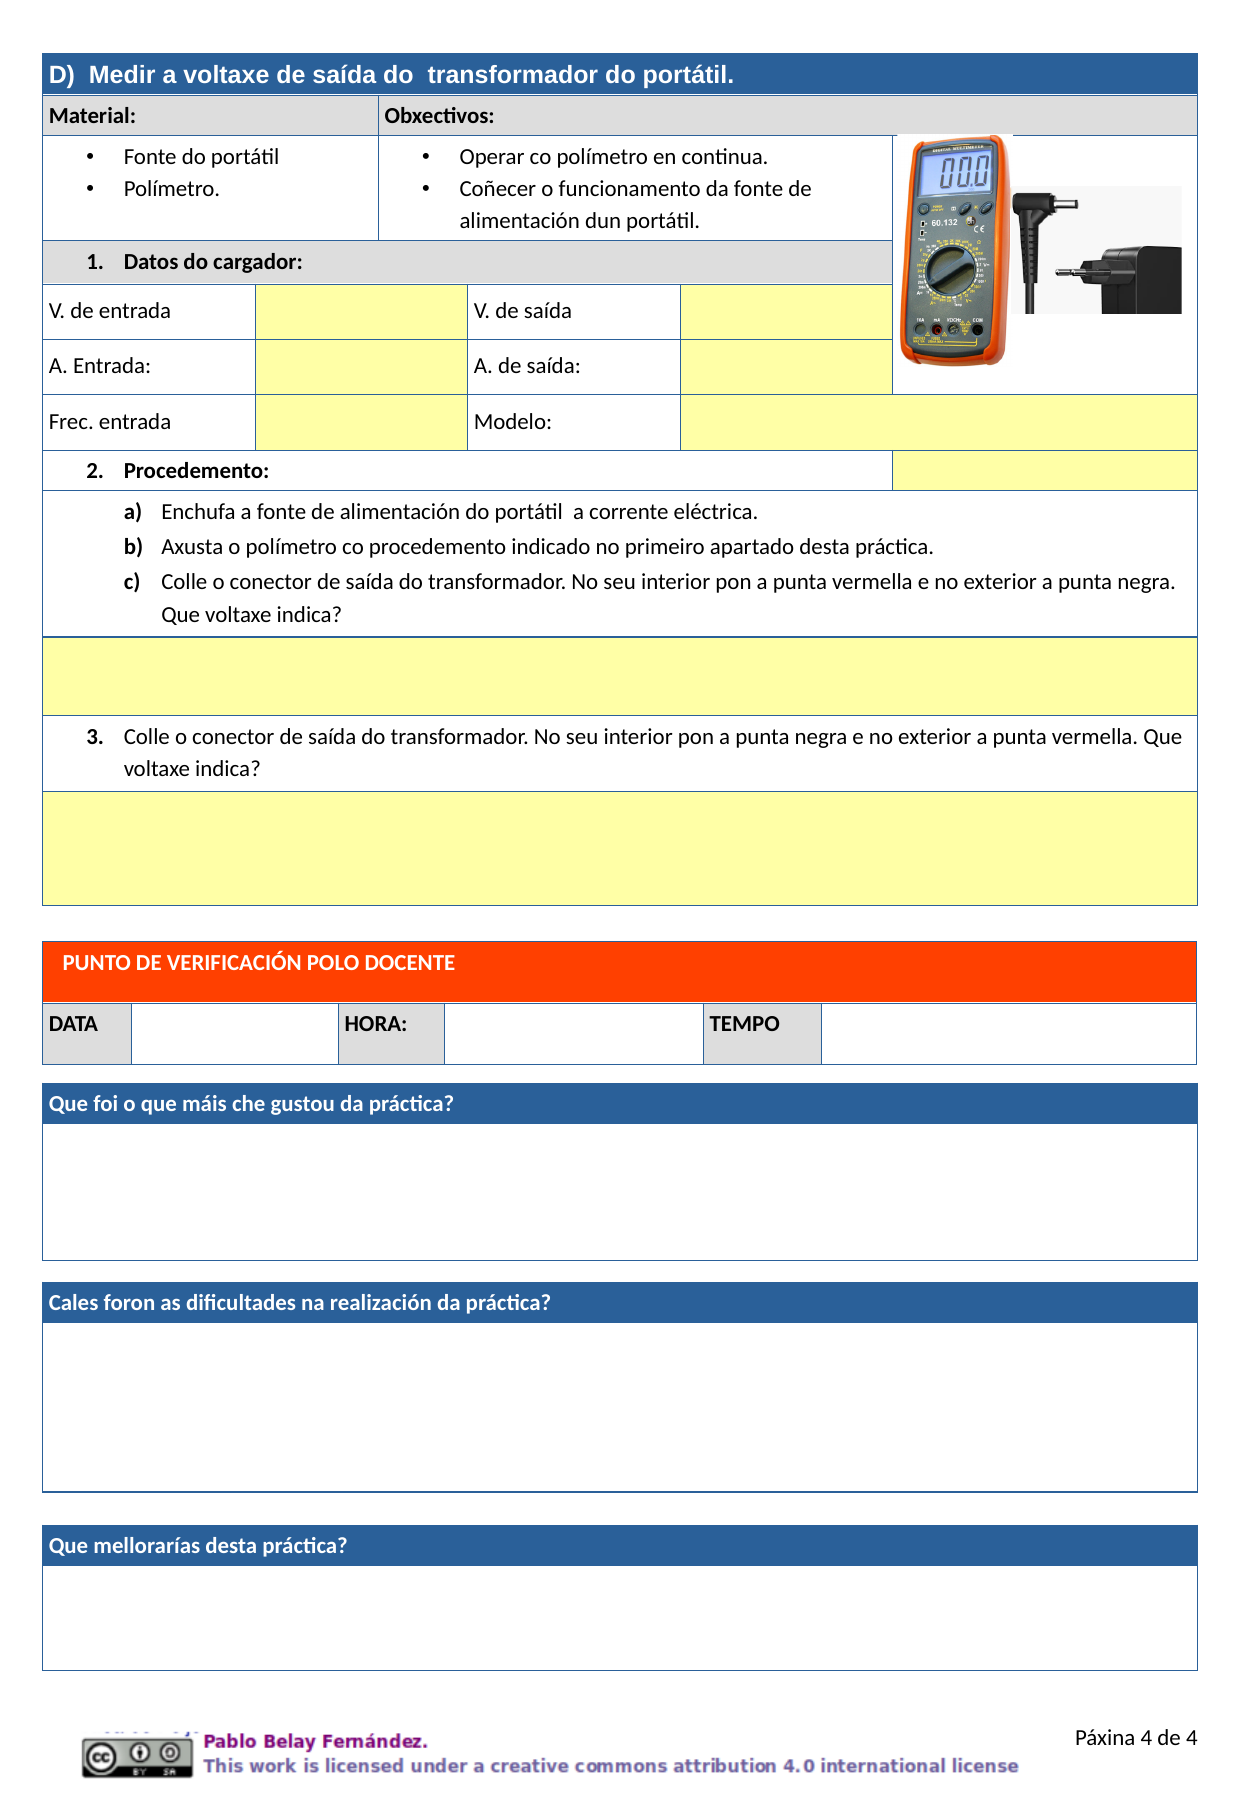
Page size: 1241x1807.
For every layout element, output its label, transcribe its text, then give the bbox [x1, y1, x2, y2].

table_cell A. Entrada: [43, 340, 255, 394]
table_cell [681, 395, 1197, 450]
table_cell TEMPO [704, 1004, 821, 1064]
table_cell [132, 1004, 338, 1064]
table_header D) Medir a voltaxe de saída do transformador do portátil. [43, 54, 1197, 94]
table_cell [43, 1566, 1197, 1670]
table_cell [43, 1323, 1197, 1491]
table_cell [43, 792, 1197, 905]
table_cell [256, 340, 467, 394]
table_cell Enchufa a fonte de alimentación do portátil a corrente eléctrica. Axusta o polímetro co procedemento indicado no primeiro apartado desta práctica. Colle o conector de saída do transformador. No seu interior pon a punta vermella e no exterior a punta negra. Que voltaxe indica? [43, 491, 1197, 636]
table_cell HORA: [339, 1004, 444, 1064]
table_header Que foi o que máis che gustou da práctica? [43, 1084, 1197, 1123]
table_cell [822, 1004, 1196, 1064]
table_cell Modelo: [468, 395, 680, 450]
table_cell V. de entrada [43, 285, 255, 339]
picture [897, 134, 1182, 367]
table_cell [681, 340, 892, 394]
table_header Cales foron as dificultades na realización da práctica? [43, 1283, 1197, 1322]
table_cell [256, 285, 467, 339]
table_cell A. de saída: [468, 340, 680, 394]
table_cell Procedemento: [43, 451, 892, 490]
table_cell [43, 638, 1197, 715]
table_cell [681, 285, 892, 339]
table_cell Obxectivos: [379, 96, 1197, 135]
table_cell Operar co polímetro en continua. Coñecer o funcionamento da fonte de alimentación dun portátil. [379, 136, 892, 240]
table_cell Material: [43, 96, 378, 135]
picture [65, 1722, 1035, 1787]
table_cell [256, 395, 467, 450]
table_cell Fonte do portátil Polímetro. [43, 136, 378, 240]
table_cell [893, 136, 1197, 394]
table_cell Frec. entrada [43, 395, 255, 450]
table_cell V. de saída [468, 285, 680, 339]
table_cell [893, 451, 1197, 490]
table_header Que mellorarías desta práctica? [43, 1526, 1197, 1565]
table_cell Datos do cargador: [43, 241, 892, 283]
table_cell [43, 1124, 1197, 1260]
table_cell DATA [43, 1004, 131, 1064]
table_cell Colle o conector de saída do transformador. No seu interior pon a punta negra e no exterior a punta vermella. Que voltaxe indica? [43, 716, 1197, 791]
table_header PUNTO DE VERIFICACIÓN POLO DOCENTE [43, 942, 1196, 1002]
table_cell [445, 1004, 703, 1064]
